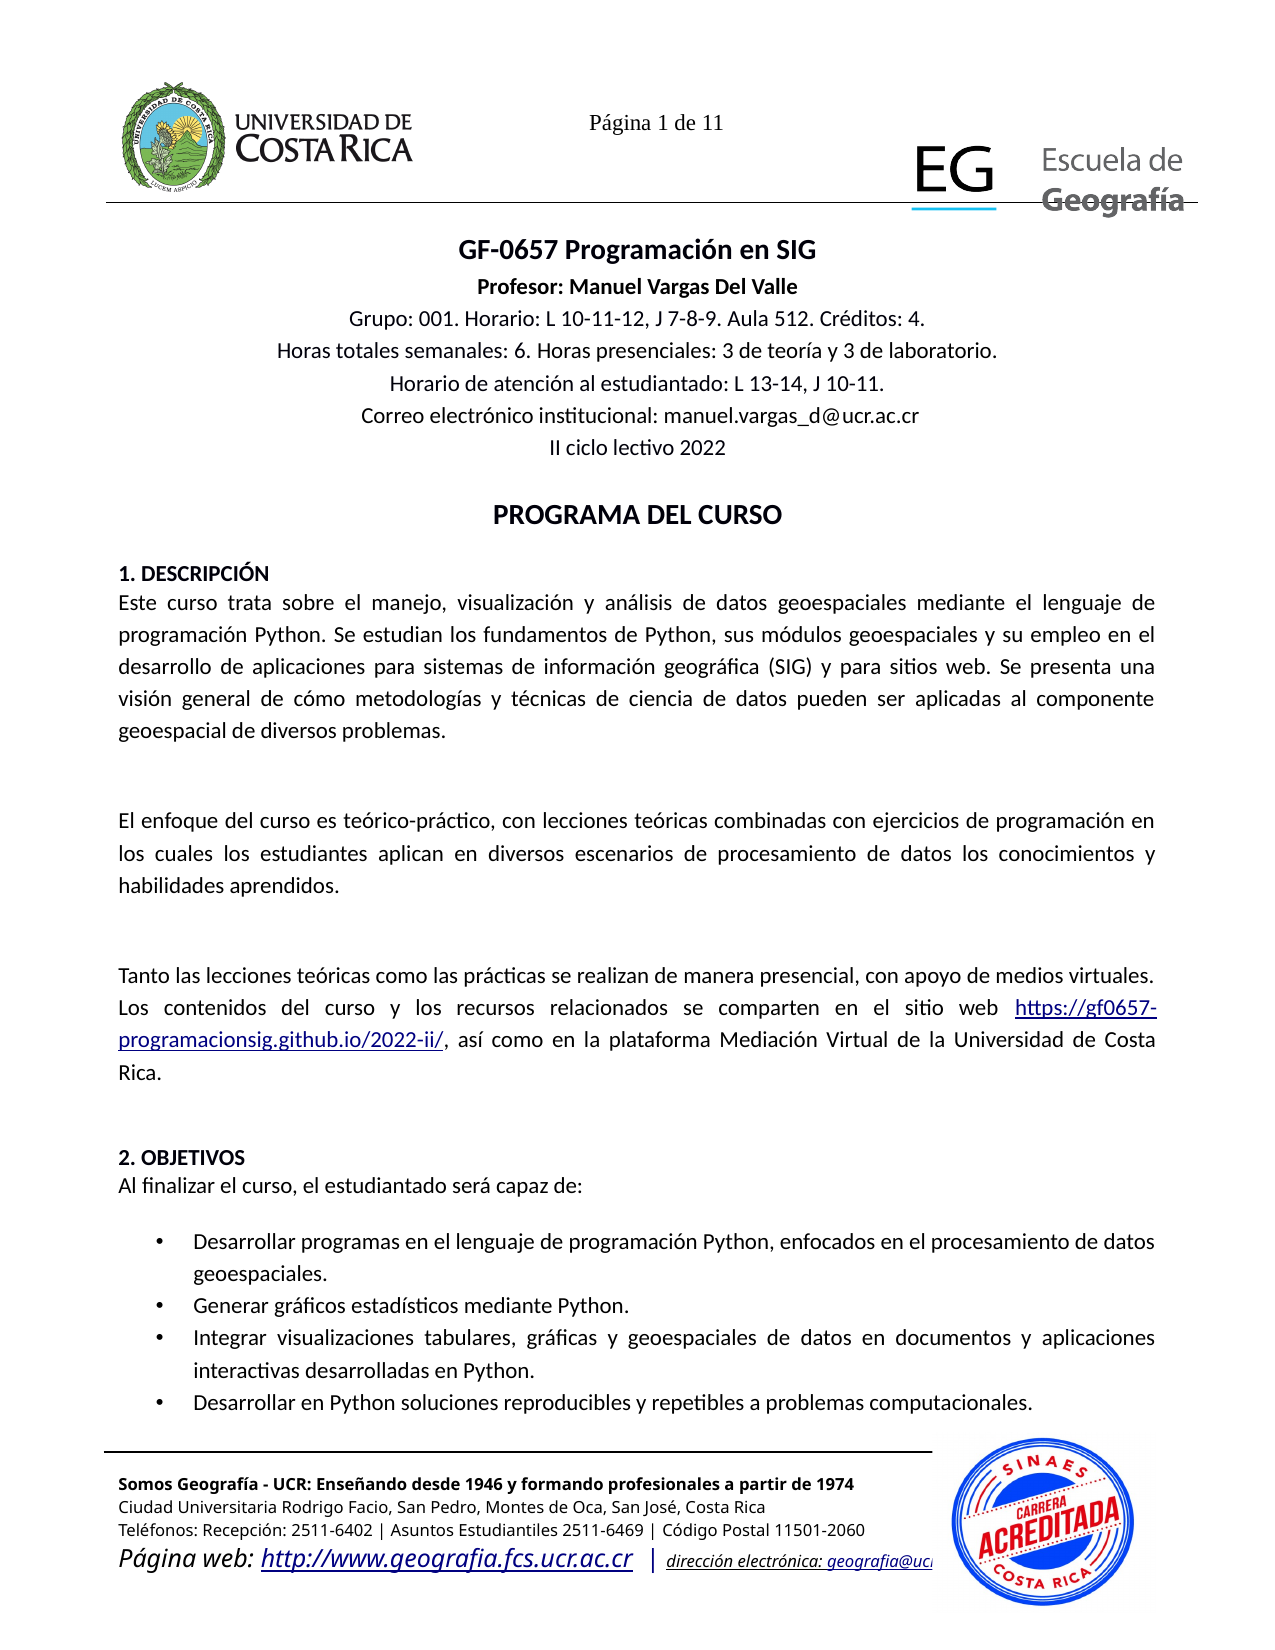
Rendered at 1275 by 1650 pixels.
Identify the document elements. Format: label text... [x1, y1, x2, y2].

text Este curso trata sobre el manejo, visualización y análisis de datos geoespaciales mediante el lenguaje de programación Python. Se estudian los fundamentos de Python, sus módulos geoespaciales y su empleo en el desarrollo de aplicaciones para sistemas de información geográfica (SIG) y para sitios web. Se presenta una visión general de cómo metodologías y técnicas de ciencia de datos pueden ser aplicadas al componente geoespacial de diversos problemas. [118, 588, 1157, 744]
text Al finalizar el curso, el estudiantado será capaz de: [118, 1171, 1157, 1199]
picture [118, 76, 417, 197]
list Desarrollar en Python soluciones reproducibles y repetibles a problemas computacionales. [156, 1388, 1157, 1416]
text GF-0657 Programación en SIG [118, 231, 1157, 267]
text Profesor: Manuel Vargas Del Valle [118, 272, 1157, 300]
list Desarrollar programas en el lenguaje de programación Python, enfocados en el procesamiento de datos geoespaciales. [156, 1227, 1157, 1287]
text Horario de atención al estudiantado: L 13-14, J 10-11. [118, 369, 1157, 397]
text II ciclo lectivo 2022 [118, 433, 1157, 461]
text Correo electrónico institucional: manuel.vargas_d@ucr.ac.cr [118, 401, 1157, 429]
text Horas totales semanales: 6. Horas presenciales: 3 de teoría y 3 de laboratorio. [118, 337, 1157, 365]
text Grupo: 001. Horario: L 10-11-12, J 7-8-9. Aula 512. Créditos: 4. [118, 304, 1157, 332]
picture [887, 102, 1208, 253]
text Tanto las lecciones teóricas como las prácticas se realizan de manera presencial, con apoyo de medios virtuales. Los contenidos del curso y los recursos relacionados se comparten en el sitio web https://gf0657-programacionsig.github.io/2022-ii/, así como en la plataforma Mediación Virtual de la Universidad de Costa Rica. [118, 961, 1157, 1086]
text El enfoque del curso es teórico-práctico, con lecciones teóricas combinadas con ejercicios de programación en los cuales los estudiantes aplican en diversos escenarios de procesamiento de datos los conocimientos y habilidades aprendidos. [118, 807, 1157, 899]
list Generar gráficos estadísticos mediante Python. [156, 1291, 1157, 1319]
list Integrar visualizaciones tabulares, gráficas y geoespaciales de datos en documentos y aplicaciones interactivas desarrolladas en Python. [156, 1323, 1157, 1384]
picture [932, 1432, 1156, 1613]
text PROGRAMA DEL CURSO [118, 496, 1157, 532]
text 1. DESCRIPCIÓN [118, 559, 1157, 588]
text 2. OBJETIVOS [118, 1143, 1157, 1171]
